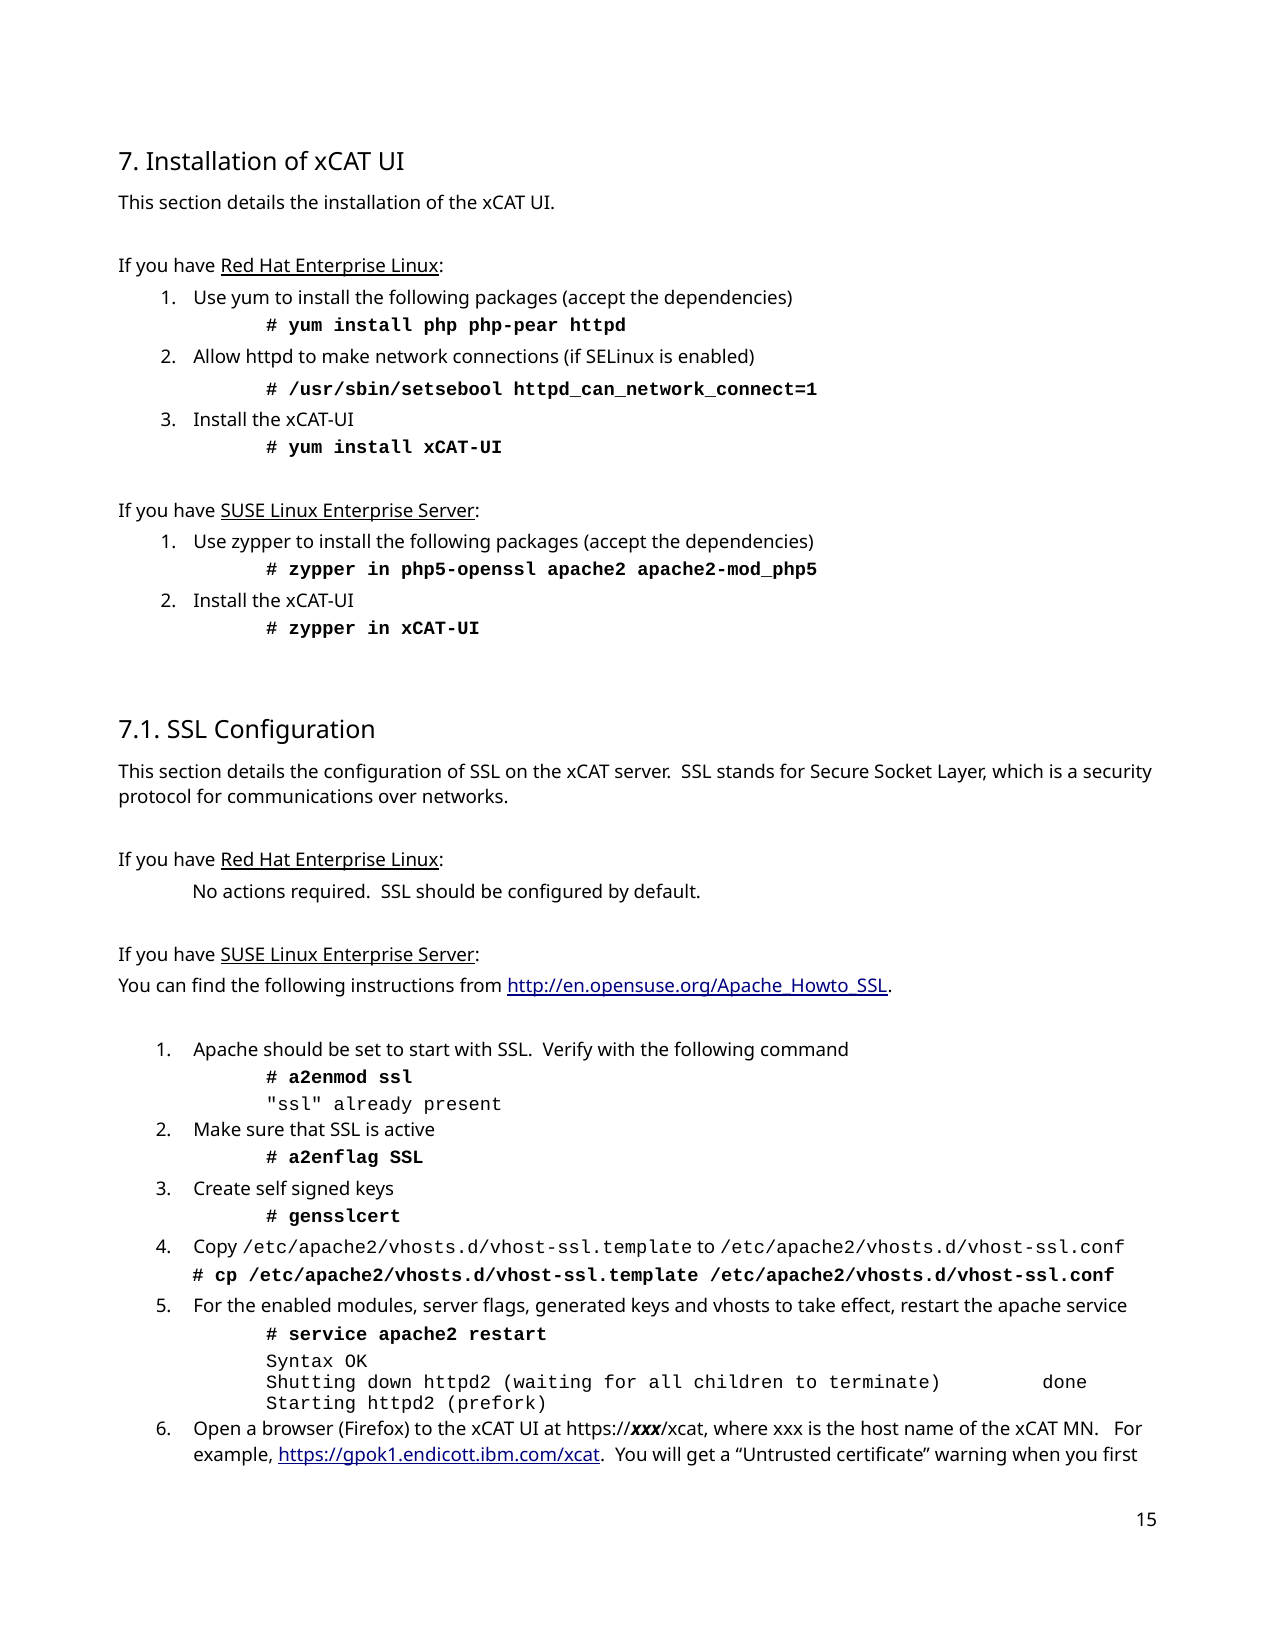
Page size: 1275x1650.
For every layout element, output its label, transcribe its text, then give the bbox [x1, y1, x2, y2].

text If you have SUSE Linux Enterprise Server: [118, 497, 1157, 522]
text "ssl" already present [266, 1095, 1157, 1116]
text No actions required. SSL should be configured by default. [118, 878, 1157, 904]
text # zypper in php5-openssl apache2 apache2-mod_php5 [118, 560, 1157, 581]
list Create self signed keys [156, 1175, 1157, 1200]
text Starting httpd2 (prefork) [266, 1394, 1157, 1415]
text # zypper in xCAT-UI [118, 619, 1157, 640]
text # gensslcert [266, 1206, 1157, 1228]
list Make sure that SSL is active [156, 1116, 1157, 1142]
text # yum install xCAT-UI [118, 438, 1157, 459]
list Allow httpd to make network connections (if SELinux is enabled) [156, 343, 1157, 369]
list Copy /etc/apache2/vhosts.d/vhost-ssl.template to /etc/apache2/vhosts.d/vhost-ssl.conf [156, 1234, 1157, 1259]
text Shutting down httpd2 (waiting for all children to terminate) done [266, 1373, 1157, 1394]
text # service apache2 restart [266, 1324, 1157, 1346]
text This section details the installation of the xCAT UI. [118, 190, 1157, 215]
text # yum install php php-pear httpd [266, 316, 1157, 337]
text # a2enmod ssl [266, 1067, 1157, 1089]
list For the enabled modules, server flags, generated keys and vhosts to take effect, restart the apache service [156, 1293, 1157, 1318]
list Use yum to install the following packages (accept the dependencies) [156, 284, 1157, 310]
text Syntax OK [266, 1352, 1157, 1373]
list Install the xCAT-UI [156, 587, 1157, 613]
text If you have Red Hat Enterprise Linux: [118, 847, 1157, 872]
subtitle 7.1. SSL Configuration [118, 711, 1157, 745]
text This section details the configuration of SSL on the xCAT server. SSL stands for Secure Socket Layer, which is a security protocol for communications over networks. [118, 758, 1157, 809]
list Open a browser (Firefox) to the xCAT UI at https://xxx/xcat, where xxx is the host name of the xCAT MN. For example, https://gpok1.endicott.ibm.com/xcat. You will get a “Untrusted certificate” warning when you first try to access the URL. This is expected because of the use of a self-signed certificate. [156, 1415, 1157, 1466]
list Use zypper to install the following packages (accept the dependencies) [156, 528, 1157, 554]
list Apache should be set to start with SSL. Verify with the following command [156, 1036, 1157, 1061]
text You can find the following instructions from http://en.opensuse.org/Apache_Howto_SSL. [118, 973, 1157, 998]
text # /usr/sbin/setsebool httpd_can_network_connect=1 [118, 375, 1157, 401]
subtitle 7. Installation of xCAT UI [118, 143, 1157, 177]
text # cp /etc/apache2/vhosts.d/vhost-ssl.template /etc/apache2/vhosts.d/vhost-ssl.conf [192, 1266, 1157, 1287]
text # a2enflag SSL [266, 1148, 1157, 1169]
text If you have SUSE Linux Enterprise Server: [118, 941, 1157, 967]
list Install the xCAT-UI [156, 407, 1157, 432]
text If you have Red Hat Enterprise Linux: [118, 253, 1157, 278]
